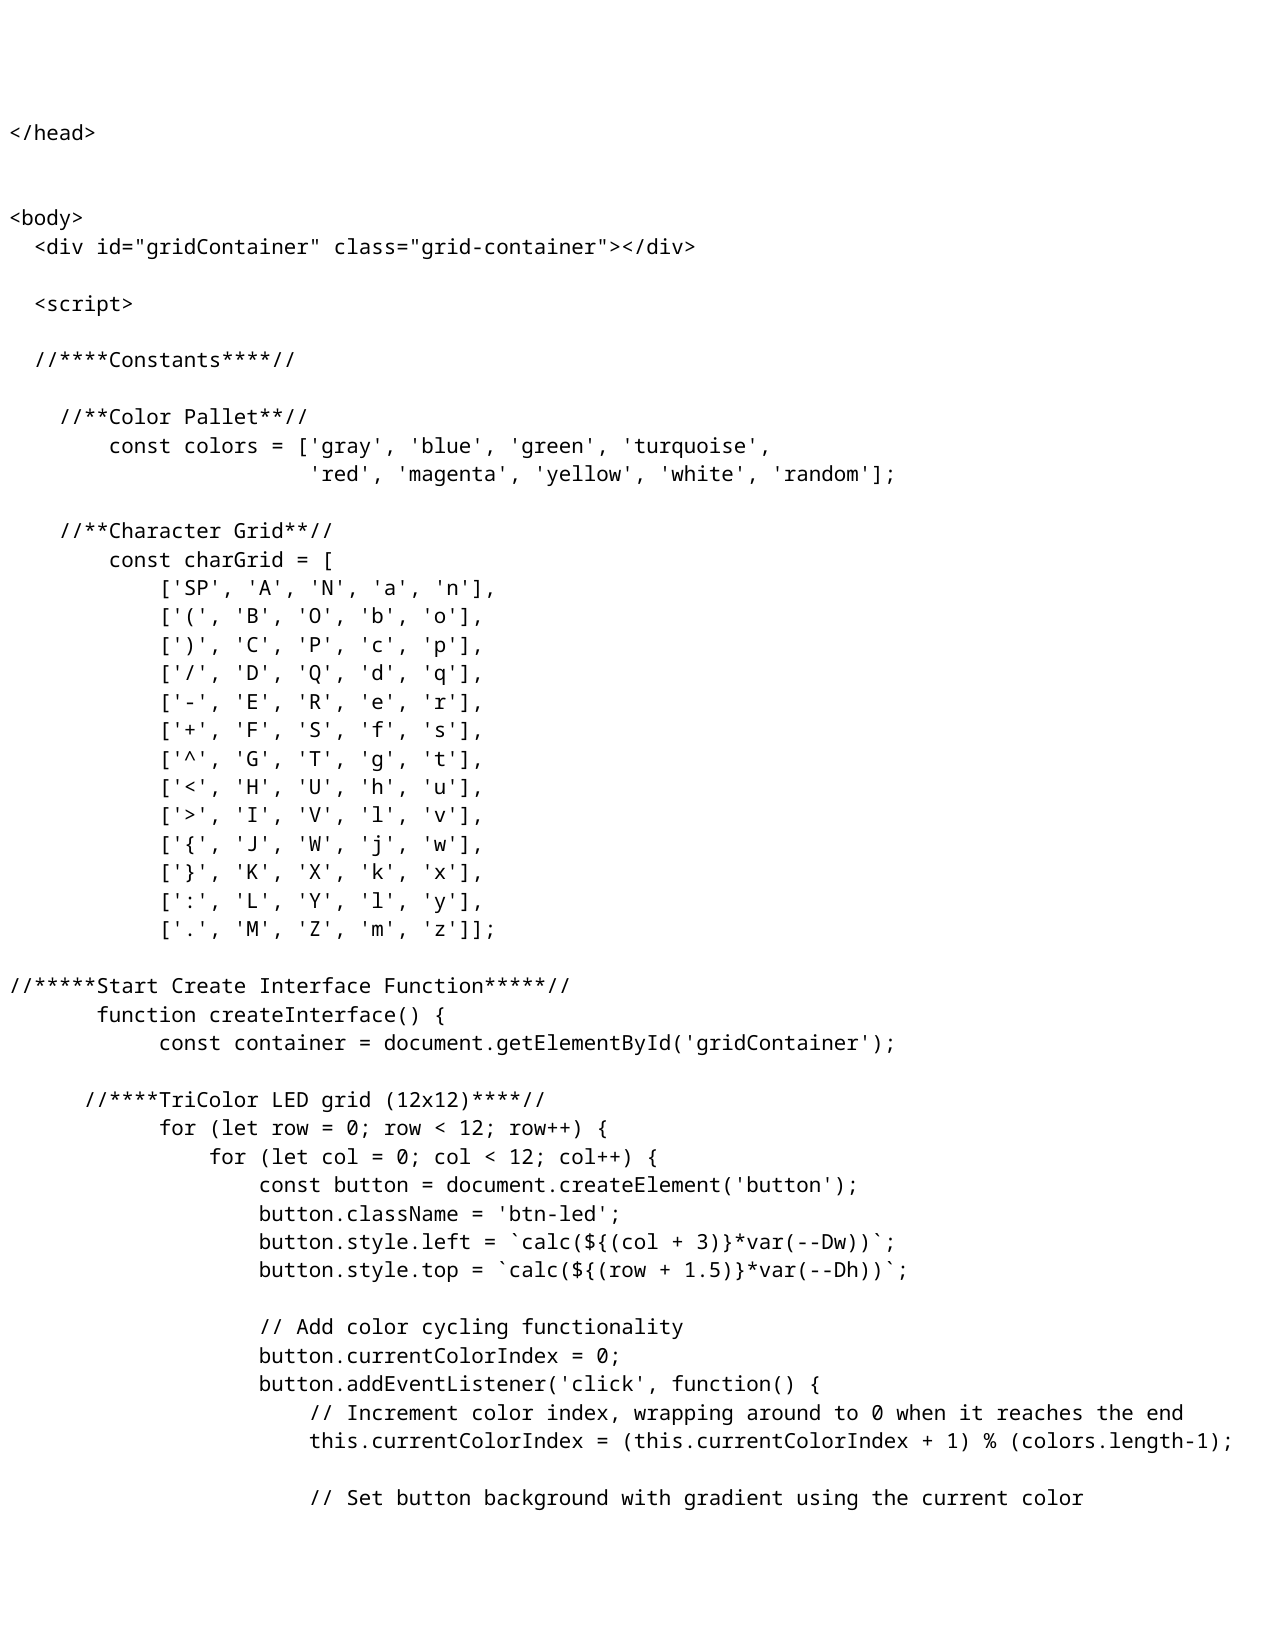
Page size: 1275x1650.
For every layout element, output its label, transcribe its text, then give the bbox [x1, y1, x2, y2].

text ['}', 'K', 'X', 'k', 'x'], [8, 857, 1269, 886]
text //**Character Grid**// [8, 516, 1269, 545]
text <script> [8, 289, 1269, 317]
text ['/', 'D', 'Q', 'd', 'q'], [8, 658, 1269, 687]
text //****Constants****// [8, 346, 1269, 374]
text //*****Start Create Interface Function*****// [8, 971, 1269, 1000]
text </head> [8, 118, 1269, 147]
text button.currentColorIndex = 0; [8, 1341, 1269, 1369]
text ['^', 'G', 'T', 'g', 't'], [8, 744, 1269, 772]
text 'red', 'magenta', 'yellow', 'white', 'random']; [8, 459, 1269, 488]
text button.className = 'btn-led'; [8, 1199, 1269, 1227]
text const colors = ['gray', 'blue', 'green', 'turquoise', [8, 431, 1269, 459]
text // Add color cycling functionality [8, 1312, 1269, 1341]
text const container = document.getElementById('gridContainer'); [8, 1028, 1269, 1057]
text //**Color Pallet**// [8, 402, 1269, 431]
text function createInterface() { [8, 1000, 1269, 1028]
text const button = document.createElement('button'); [8, 1170, 1269, 1199]
text ['+', 'F', 'S', 'f', 's'], [8, 715, 1269, 744]
text <div id="gridContainer" class="grid-container"></div> [8, 232, 1269, 260]
text ['SP', 'A', 'N', 'a', 'n'], [8, 573, 1269, 602]
text button.addEventListener('click', function() { [8, 1369, 1269, 1398]
text [')', 'C', 'P', 'c', 'p'], [8, 630, 1269, 658]
text for (let col = 0; col < 12; col++) { [8, 1142, 1269, 1170]
text ['.', 'M', 'Z', 'm', 'z']]; [8, 914, 1269, 943]
text ['<', 'H', 'U', 'h', 'u'], [8, 772, 1269, 801]
text ['-', 'E', 'R', 'e', 'r'], [8, 687, 1269, 715]
text <body> [8, 203, 1269, 232]
text const charGrid = [ [8, 545, 1269, 573]
text // Set button background with gradient using the current color [8, 1483, 1269, 1512]
text ['{', 'J', 'W', 'j', 'w'], [8, 829, 1269, 857]
text ['(', 'B', 'O', 'b', 'o'], [8, 602, 1269, 630]
text button.style.left = `calc(${(col + 3)}*var(--Dw))`; [8, 1227, 1269, 1256]
text // Increment color index, wrapping around to 0 when it reaches the end [8, 1398, 1269, 1426]
text //****TriColor LED grid (12x12)****// [8, 1085, 1269, 1113]
text this.currentColorIndex = (this.currentColorIndex + 1) % (colors.length-1); [8, 1426, 1269, 1455]
text button.style.top = `calc(${(row + 1.5)}*var(--Dh))`; [8, 1256, 1269, 1284]
text for (let row = 0; row < 12; row++) { [8, 1113, 1269, 1142]
text [':', 'L', 'Y', 'l', 'y'], [8, 886, 1269, 914]
text ['>', 'I', 'V', 'l', 'v'], [8, 801, 1269, 829]
